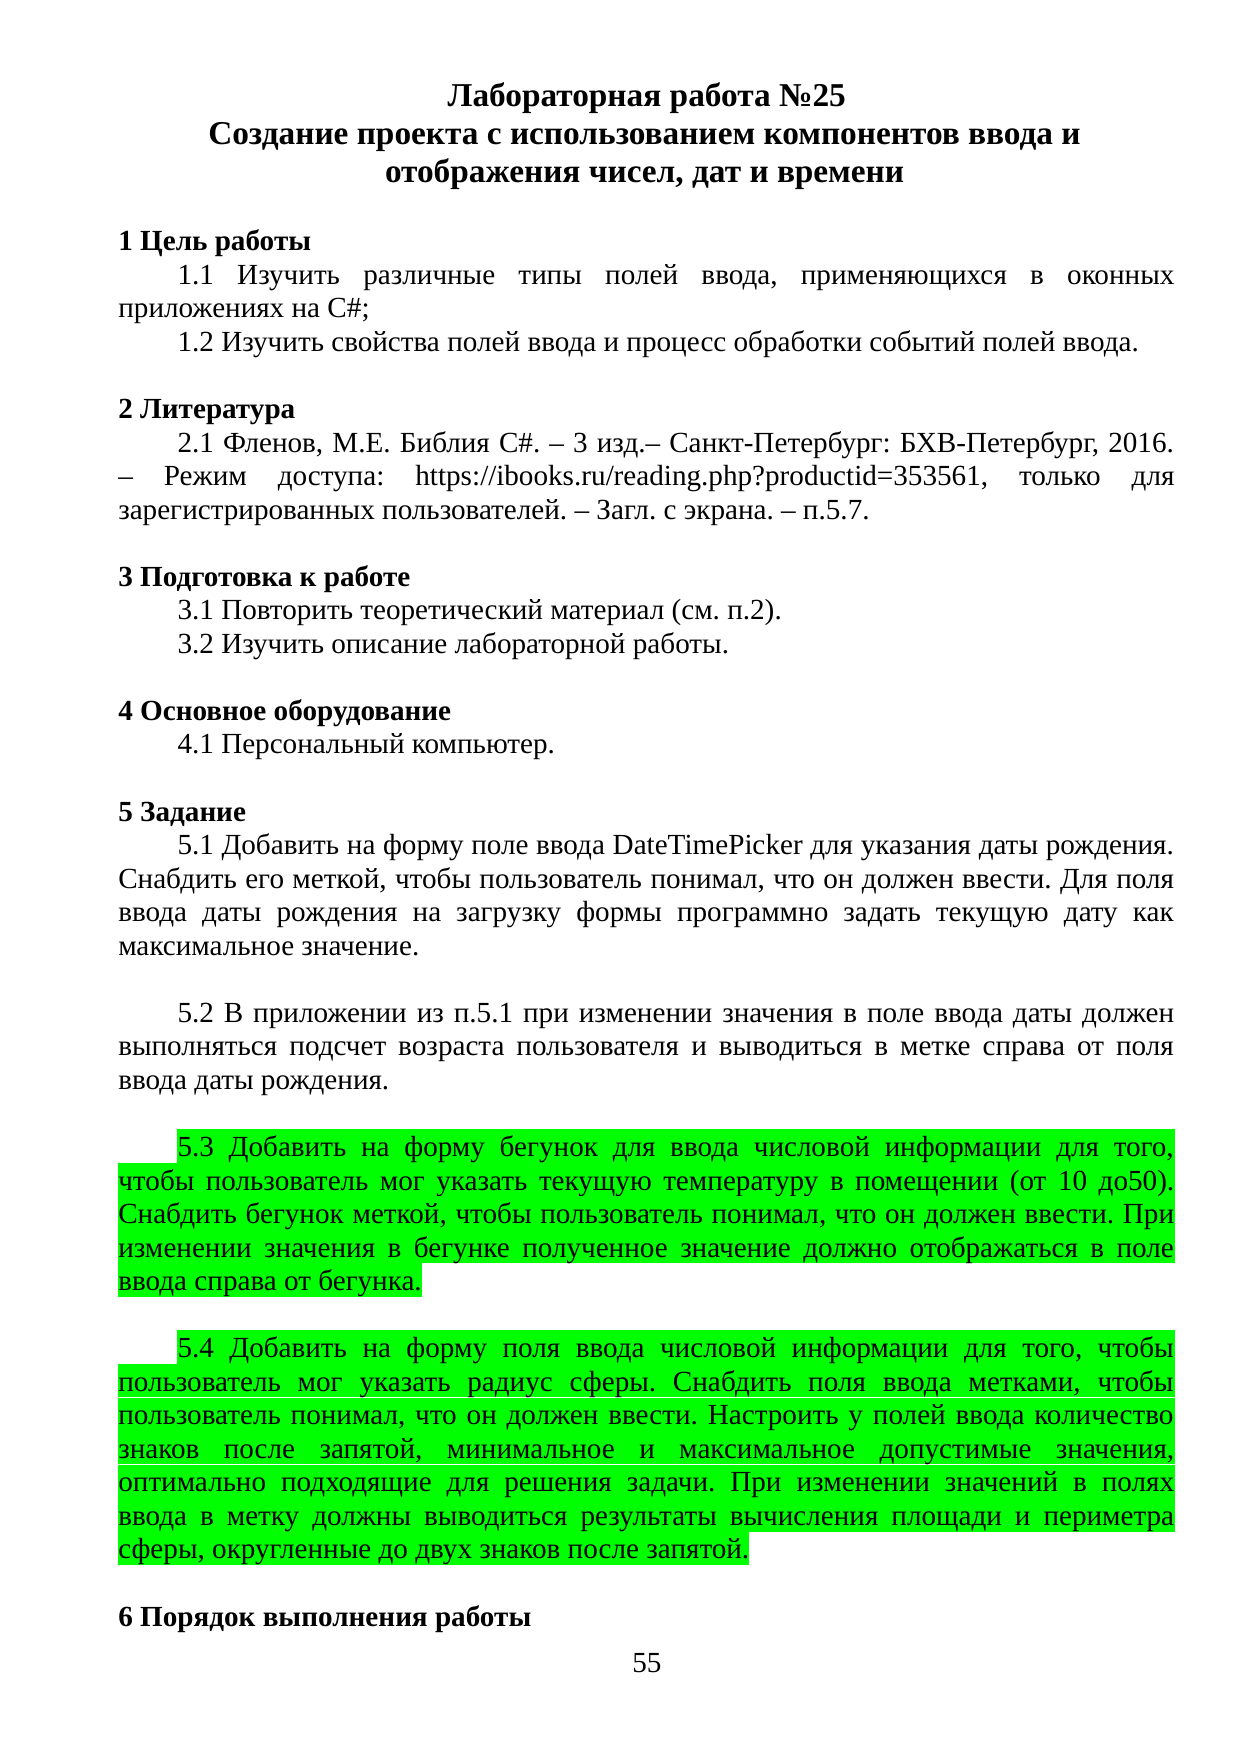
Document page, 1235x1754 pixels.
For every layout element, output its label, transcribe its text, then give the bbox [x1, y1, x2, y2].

text 1 Цель работы [118, 223, 1175, 257]
text 2.1 Фленов, М.Е. Библия C#. – 3 изд.– Санкт-Петербург: БХВ-Петербург, 2016. – Режим доступа: https://ibooks.ru/reading.php?productid=353561, только для зарегистрированных пользователей. – Загл. с экрана. – п.5.7. [118, 425, 1175, 525]
text Создание проекта с использованием компонентов ввода и отображения чисел, дат и времени [118, 113, 1171, 190]
text 2 Литература [118, 391, 1175, 425]
text 4 Основное оборудование [118, 693, 1175, 727]
text 3.1 Повторить теоретический материал (см. п.2). [118, 592, 1175, 626]
text 6 Порядок выполнения работы [118, 1599, 1175, 1632]
text 3 Подготовка к работе [118, 559, 1175, 592]
text 4.1 Персональный компьютер. [118, 727, 1175, 760]
text Лабораторная работа №25 [118, 75, 1175, 113]
text 5.1 Добавить на форму поле ввода DateTimePicker для указания даты рождения. Снабдить его меткой, чтобы пользователь понимал, что он должен ввести. Для поля ввода даты рождения на загрузку формы программно задать текущую дату как максимальное значение. [118, 827, 1175, 961]
text 1.2 Изучить свойства полей ввода и процесс обработки событий полей ввода. [118, 324, 1175, 358]
text 1.1 Изучить различные типы полей ввода, применяющихся в оконных приложениях на C#; [118, 257, 1175, 324]
text 5.3 Добавить на форму бегунок для ввода числовой информации для того, чтобы пользователь мог указать текущую температуру в помещении (от 10 до50). Снабдить бегунок меткой, чтобы пользователь понимал, что он должен ввести. При изменении значения в бегунке полученное значение должно отображаться в поле ввода справа от бегунка. [118, 1129, 1175, 1297]
text 5 Задание [118, 794, 1175, 827]
text 3.2 Изучить описание лабораторной работы. [118, 626, 1175, 659]
text 5.2 В приложении из п.5.1 при изменении значения в поле ввода даты должен выполняться подсчет возраста пользователя и выводиться в метке справа от поля ввода даты рождения. [118, 995, 1175, 1096]
text 5.4 Добавить на форму поля ввода числовой информации для того, чтобы пользователь мог указать радиус сферы. Снабдить поля ввода метками, чтобы пользователь понимал, что он должен ввести. Настроить у полей ввода количество знаков после запятой, минимальное и максимальное допустимые значения, оптимально подходящие для решения задачи. При изменении значений в полях ввода в метку должны выводиться результаты вычисления площади и периметра сферы, округленные до двух знаков после запятой. [118, 1330, 1175, 1565]
